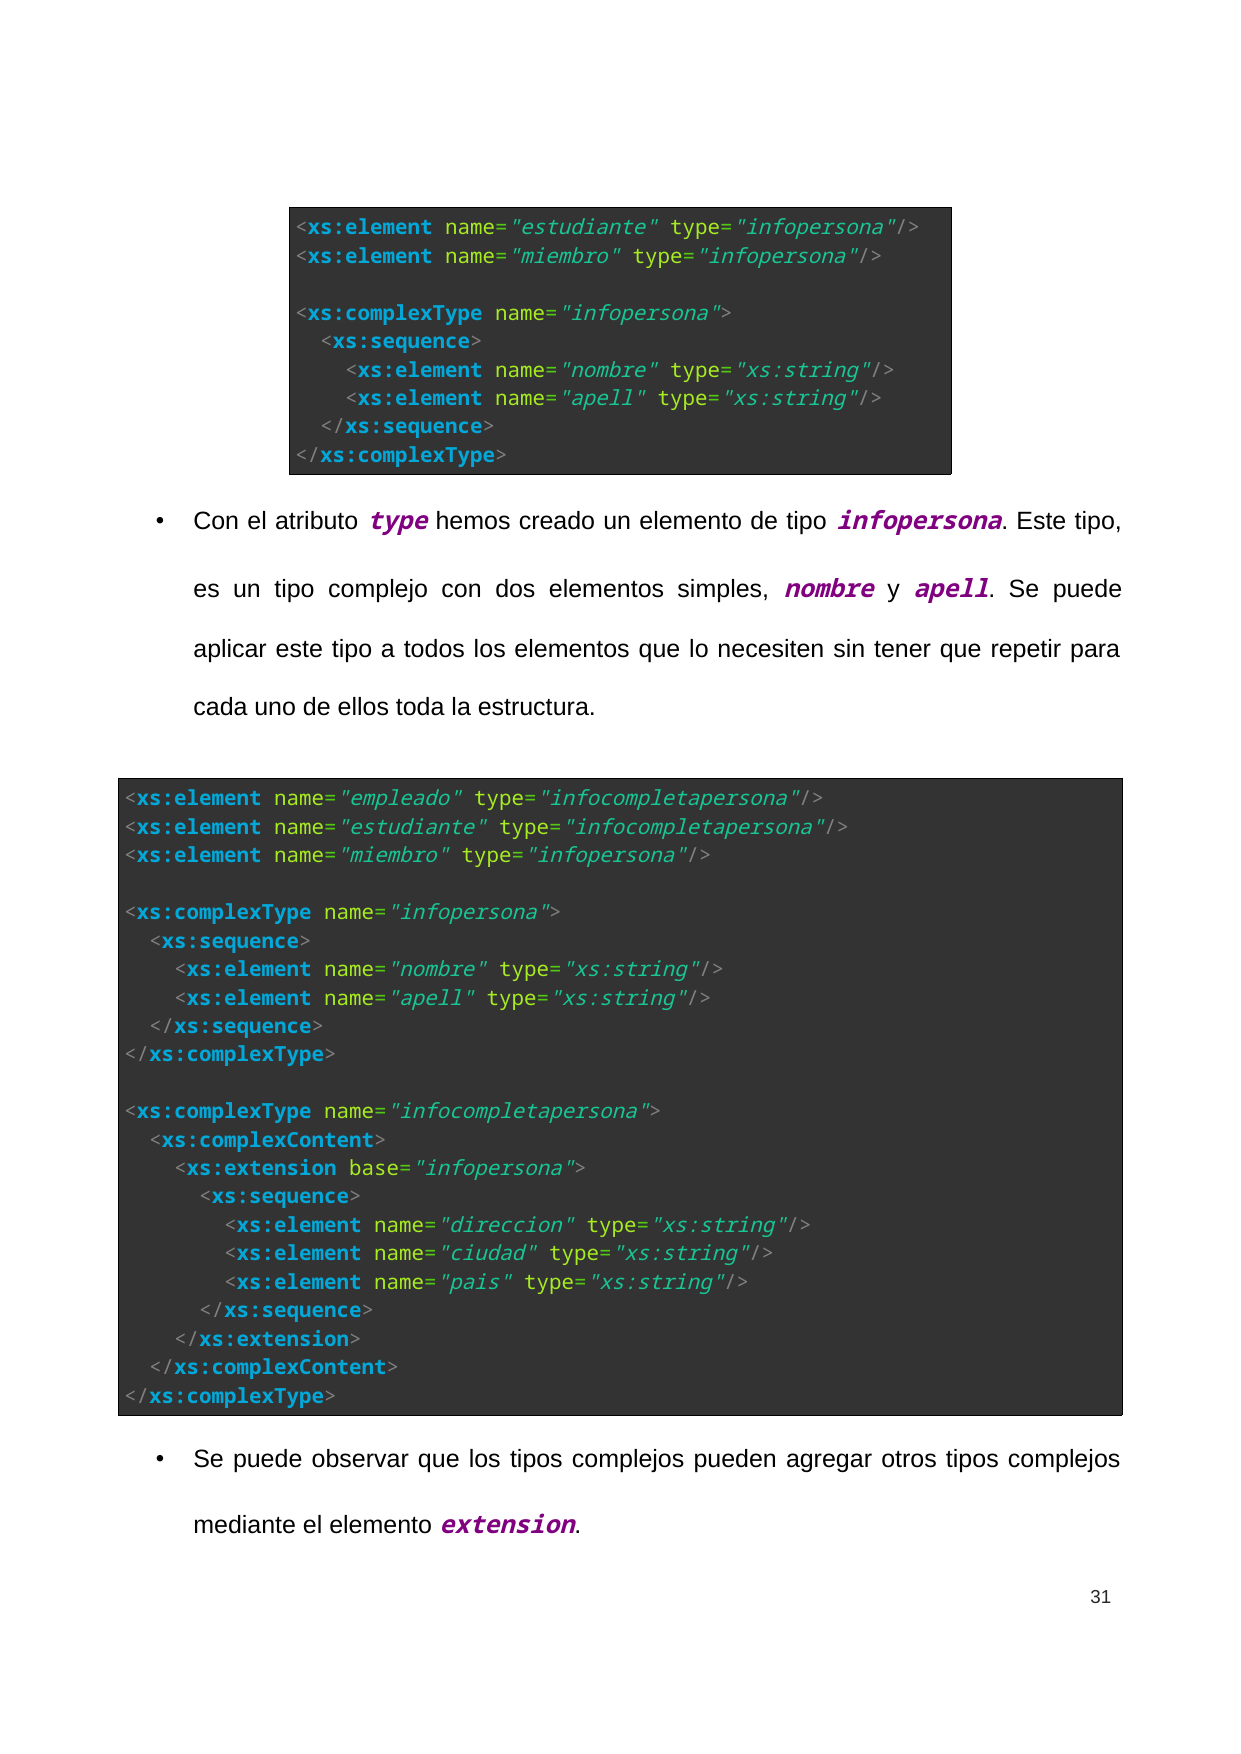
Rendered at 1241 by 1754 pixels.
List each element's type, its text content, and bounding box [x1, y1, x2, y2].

list Con el atributo type hemos creado un elemento de tipo infopersona. Este tipo, es un tipo complejo con dos elementos simples, nombre y apell. Se puede aplicar este tipo a todos los elementos que lo necesiten sin tener que repetir para cada uno de ellos toda la estructura. [156, 503, 1122, 720]
table_header <xs:element name="empleado" type="infocompletapersona"/> <xs:element name="estudiante" type="infocompletapersona"/> <xs:element name="miembro" type="infopersona"/> <xs:complexType name="infopersona"> <xs:sequence> <xs:element name="nombre" type="xs:string"/> <xs:element name="apell" type="xs:string"/> </xs:sequence> </xs:complexType> <xs:complexType name="infocompletapersona"> <xs:complexContent> <xs:extension base="infopersona"> <xs:sequence> <xs:element name="direccion" type="xs:string"/> <xs:element name="ciudad" type="xs:string"/> <xs:element name="pais" type="xs:string"/> </xs:sequence> </xs:extension> </xs:complexContent> </xs:complexType> [119, 779, 1122, 1415]
table_header <xs:element name="estudiante" type="infopersona"/> <xs:element name="miembro" type="infopersona"/> <xs:complexType name="infopersona"> <xs:sequence> <xs:element name="nombre" type="xs:string"/> <xs:element name="apell" type="xs:string"/> </xs:sequence> </xs:complexType> [290, 208, 951, 474]
list Se puede observar que los tipos complejos pueden agregar otros tipos complejos mediante el elemento extension. [156, 1444, 1122, 1541]
